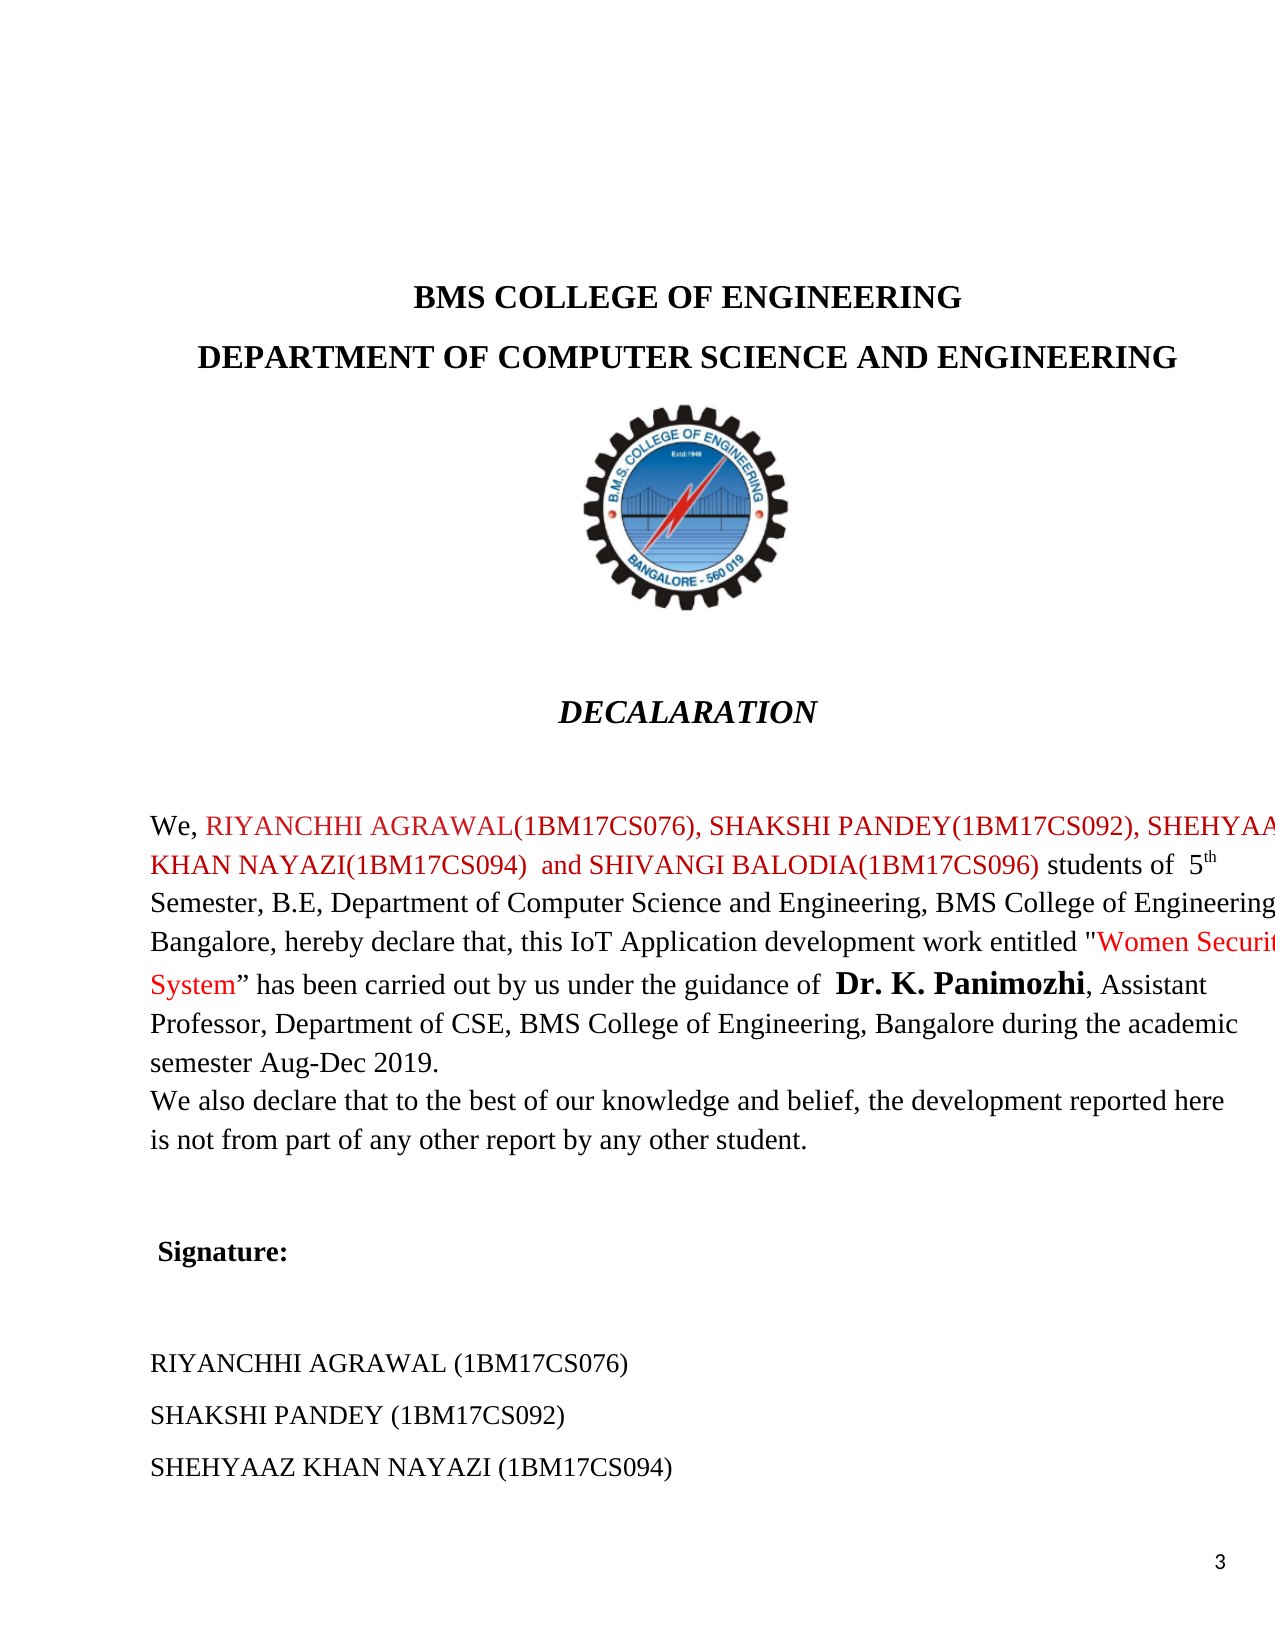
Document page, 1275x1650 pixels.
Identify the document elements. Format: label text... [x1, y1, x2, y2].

picture [572, 398, 803, 618]
text DEPARTMENT OF COMPUTER SCIENCE AND ENGINEERING [150, 338, 1226, 376]
text SHEHYAAZ KHAN NAYAZI (1BM17CS094) [150, 1451, 1226, 1482]
text BMS COLLEGE OF ENGINEERING [150, 277, 1226, 315]
text RIYANCHHI AGRAWAL (1BM17CS076) [150, 1347, 1226, 1378]
text SHAKSHI PANDEY (1BM17CS092) [150, 1399, 1226, 1430]
text We also declare that to the best of our knowledge and belief, the development reported here is not from part of any other report by any other student. [150, 1083, 1226, 1156]
text Signature: [150, 1234, 1226, 1268]
text We, RIYANCHHI AGRAWAL(1BM17CS076), SHAKSHI PANDEY(1BM17CS092), SHEHYAAZ KHAN NAYAZI(1BM17CS094) and SHIVANGI BALODIA(1BM17CS096) students of 5th Semester, B.E, Department of Computer Science and Engineering, BMS College of Engineering, Bangalore, hereby declare that, this IoT Application development work entitled "Women Security System” has been carried out by us under the guidance of Dr. K. Panimozhi, Assistant Professor, Department of CSE, BMS College of Engineering, Bangalore during the academic semester Aug-Dec 2019. [150, 808, 1275, 1078]
text DECALARATION [150, 692, 1226, 731]
